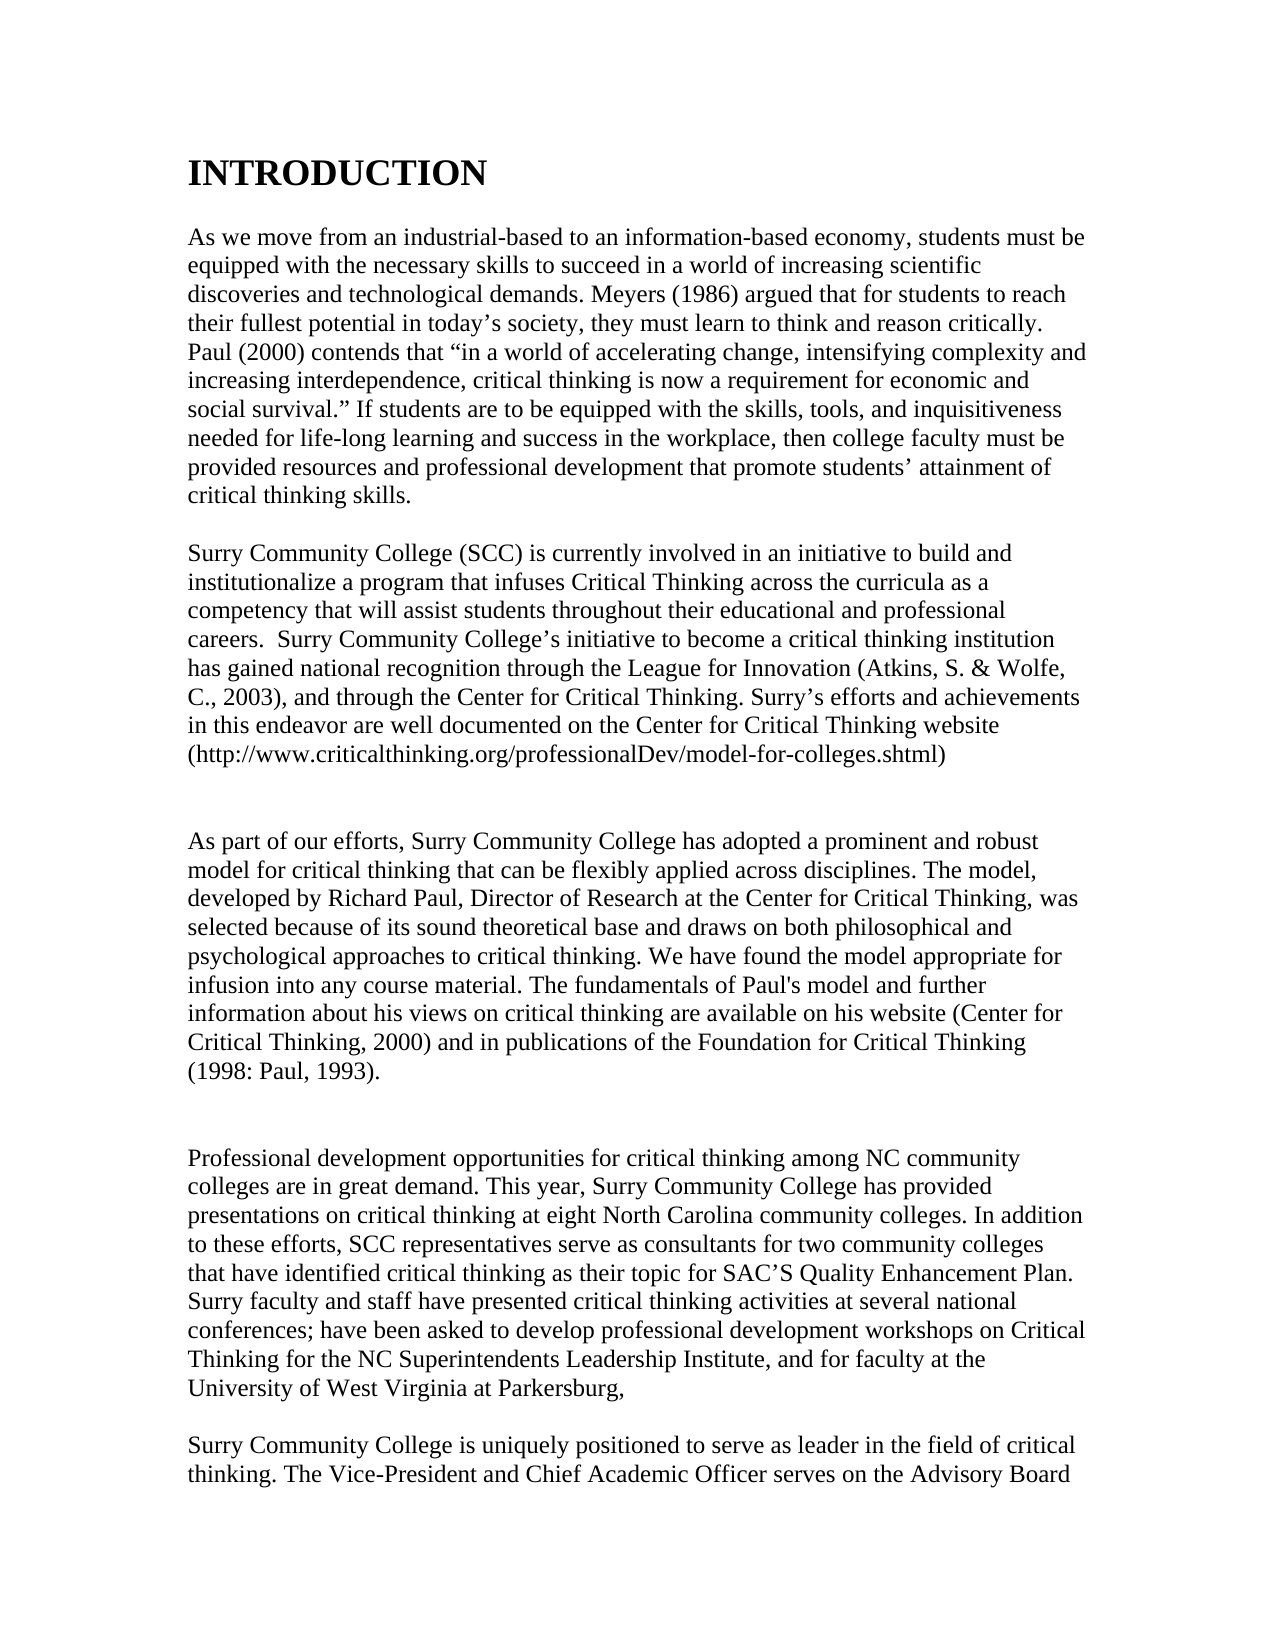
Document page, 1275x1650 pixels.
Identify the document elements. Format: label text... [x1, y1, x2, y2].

text As we move from an industrial-based to an information-based economy, students must be equipped with the necessary skills to succeed in a world of increasing scientific discoveries and technological demands. Meyers (1986) argued that for students to reach their fullest potential in today’s society, they must learn to think and reason critically. Paul (2000) contends that “in a world of accelerating change, intensifying complexity and increasing interdependence, critical thinking is now a requirement for economic and social survival.” If students are to be equipped with the skills, tools, and inquisitiveness needed for life-long learning and success in the workplace, then college faculty must be provided resources and professional development that promote students’ attainment of critical thinking skills. [187, 222, 1087, 509]
text Professional development opportunities for critical thinking among NC community colleges are in great demand. This year, Surry Community College has provided presentations on critical thinking at eight North Carolina community colleges. In addition to these efforts, SCC representatives serve as consultants for two community colleges that have identified critical thinking as their topic for SAC’S Quality Enhancement Plan. Surry faculty and staff have presented critical thinking activities at several national conferences; have been asked to develop professional development workshops on Critical Thinking for the NC Superintendents Leadership Institute, and for faculty at the University of West Virginia at Parkersburg, [187, 1143, 1087, 1401]
text INTRODUCTION [187, 150, 1087, 193]
text Surry Community College is uniquely positioned to serve as leader in the field of critical thinking. The Vice-President and Chief Academic Officer serves on the Advisory Board [187, 1430, 1087, 1488]
text As part of our efforts, Surry Community College has adopted a prominent and robust model for critical thinking that can be flexibly applied across disciplines. The model, developed by Richard Paul, Director of Research at the Center for Critical Thinking, was selected because of its sound theoretical base and draws on both philosophical and psychological approaches to critical thinking. We have found the model appropriate for infusion into any course material. The fundamentals of Paul's model and further information about his views on critical thinking are available on his website (Center for Critical Thinking, 2000) and in publications of the Foundation for Critical Thinking (1998: Paul, 1993). [187, 826, 1087, 1085]
text Surry Community College (SCC) is currently involved in an initiative to build and institutionalize a program that infuses Critical Thinking across the curricula as a competency that will assist students throughout their educational and professional careers. Surry Community College’s initiative to become a critical thinking institution has gained national recognition through the League for Innovation (Atkins, S. & Wolfe, C., 2003), and through the Center for Critical Thinking. Surry’s efforts and achievements in this endeavor are well documented on the Center for Critical Thinking website (http://www.criticalthinking.org/professionalDev/model-for-colleges.shtml) [187, 538, 1087, 768]
